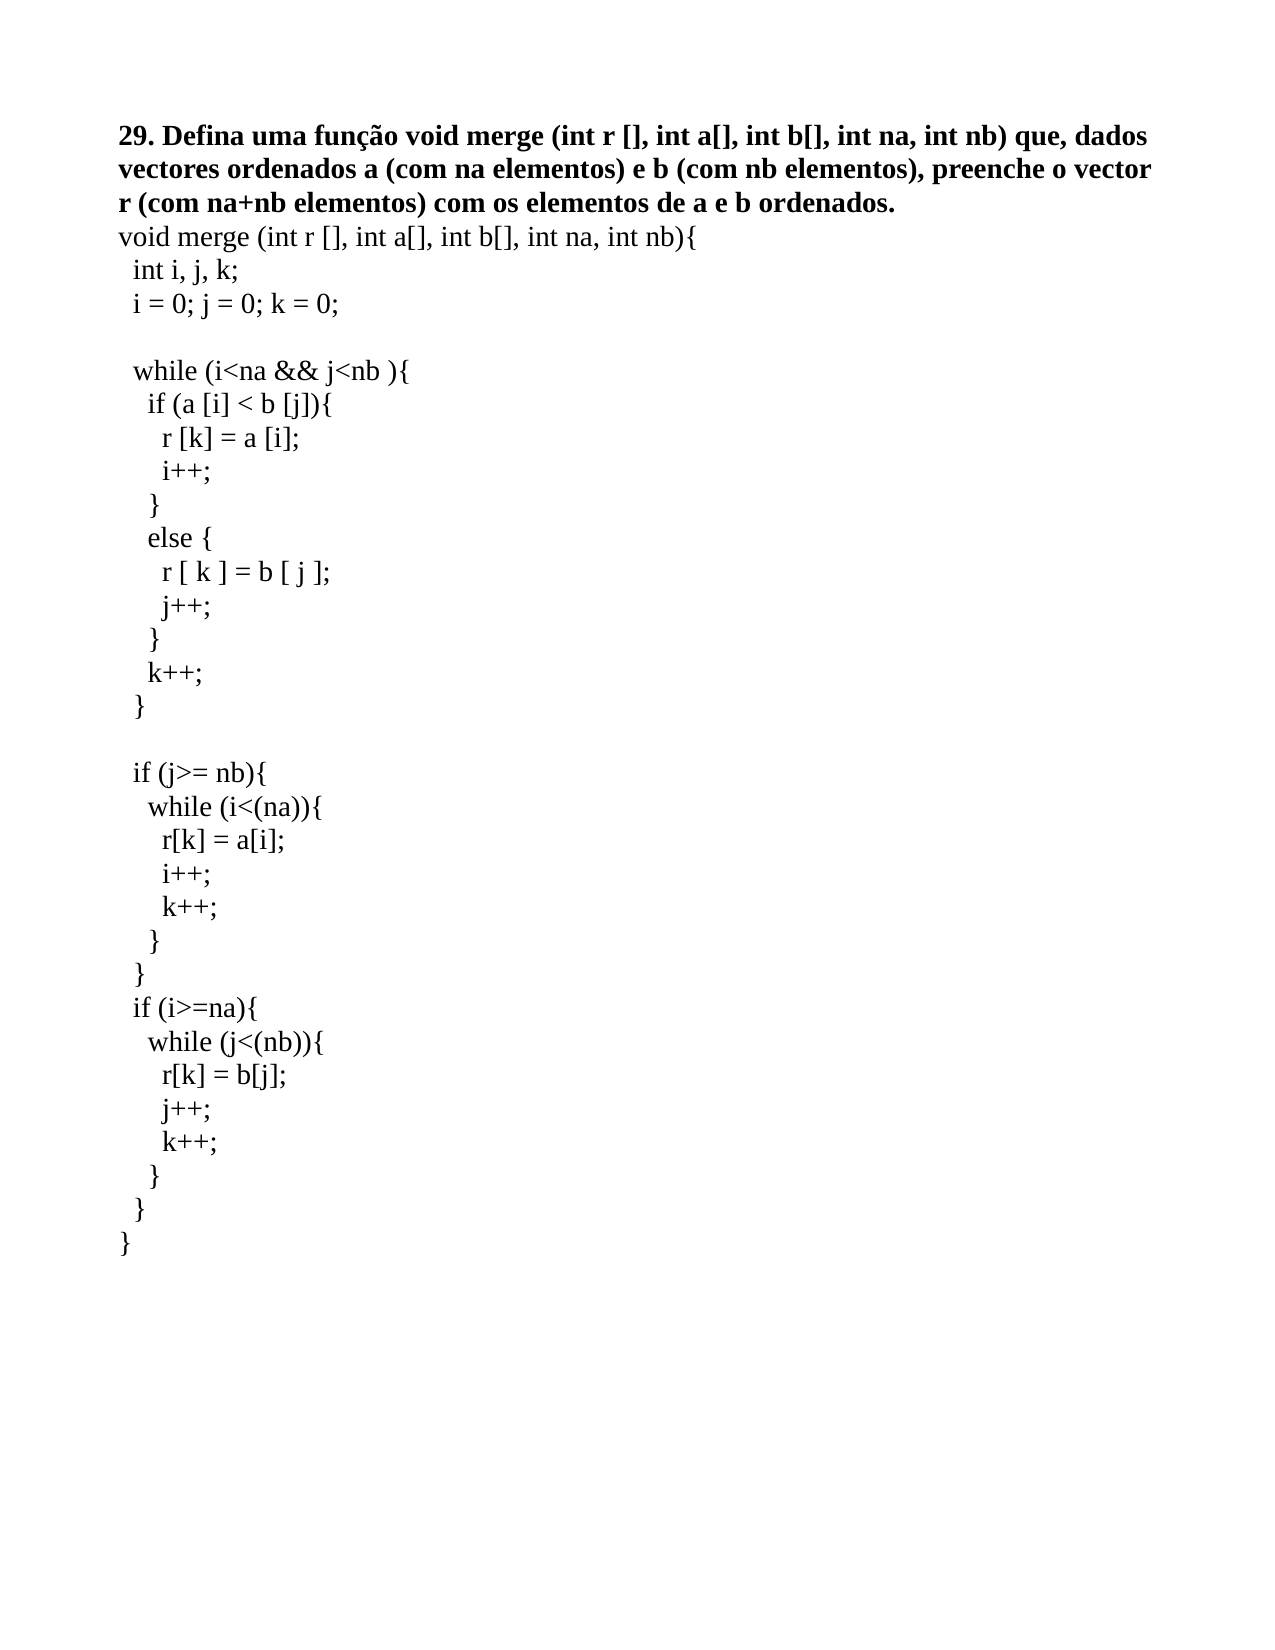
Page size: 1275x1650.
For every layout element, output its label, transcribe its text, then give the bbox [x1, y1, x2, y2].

text while (i<(na)){ [118, 789, 1157, 822]
text r [k] = a [i]; [118, 420, 1157, 453]
text } [118, 923, 1157, 957]
text k++; [118, 889, 1157, 923]
text j++; [118, 588, 1157, 621]
text } [118, 1158, 1157, 1191]
text j++; [118, 1091, 1157, 1124]
text } [118, 1225, 1157, 1258]
text } [118, 1191, 1157, 1225]
text r[k] = a[i]; [118, 822, 1157, 856]
text i++; [118, 453, 1157, 487]
text } [118, 688, 1157, 722]
text else { [118, 521, 1157, 554]
text k++; [118, 1124, 1157, 1158]
text r[k] = b[j]; [118, 1057, 1157, 1091]
text if (i>=na){ [118, 990, 1157, 1024]
text if (j>= nb){ [118, 755, 1157, 789]
text if (a [i] < b [j]){ [118, 386, 1157, 420]
text k++; [118, 655, 1157, 688]
text } [118, 487, 1157, 521]
text while (i<na && j<nb ){ [118, 353, 1157, 386]
text } [118, 957, 1157, 990]
text i = 0; j = 0; k = 0; [118, 286, 1157, 319]
text void merge (int r [], int a[], int b[], int na, int nb){ [118, 219, 1157, 252]
text while (j<(nb)){ [118, 1024, 1157, 1057]
text int i, j, k; [118, 252, 1157, 286]
text r [ k ] = b [ j ]; [118, 554, 1157, 588]
text } [118, 621, 1157, 655]
text 29. Defina uma função void merge (int r [], int a[], int b[], int na, int nb) que, dados vectores ordenados a (com na elementos) e b (com nb elementos), preenche o vector r (com na+nb elementos) com os elementos de a e b ordenados. [118, 118, 1157, 219]
text i++; [118, 856, 1157, 889]
